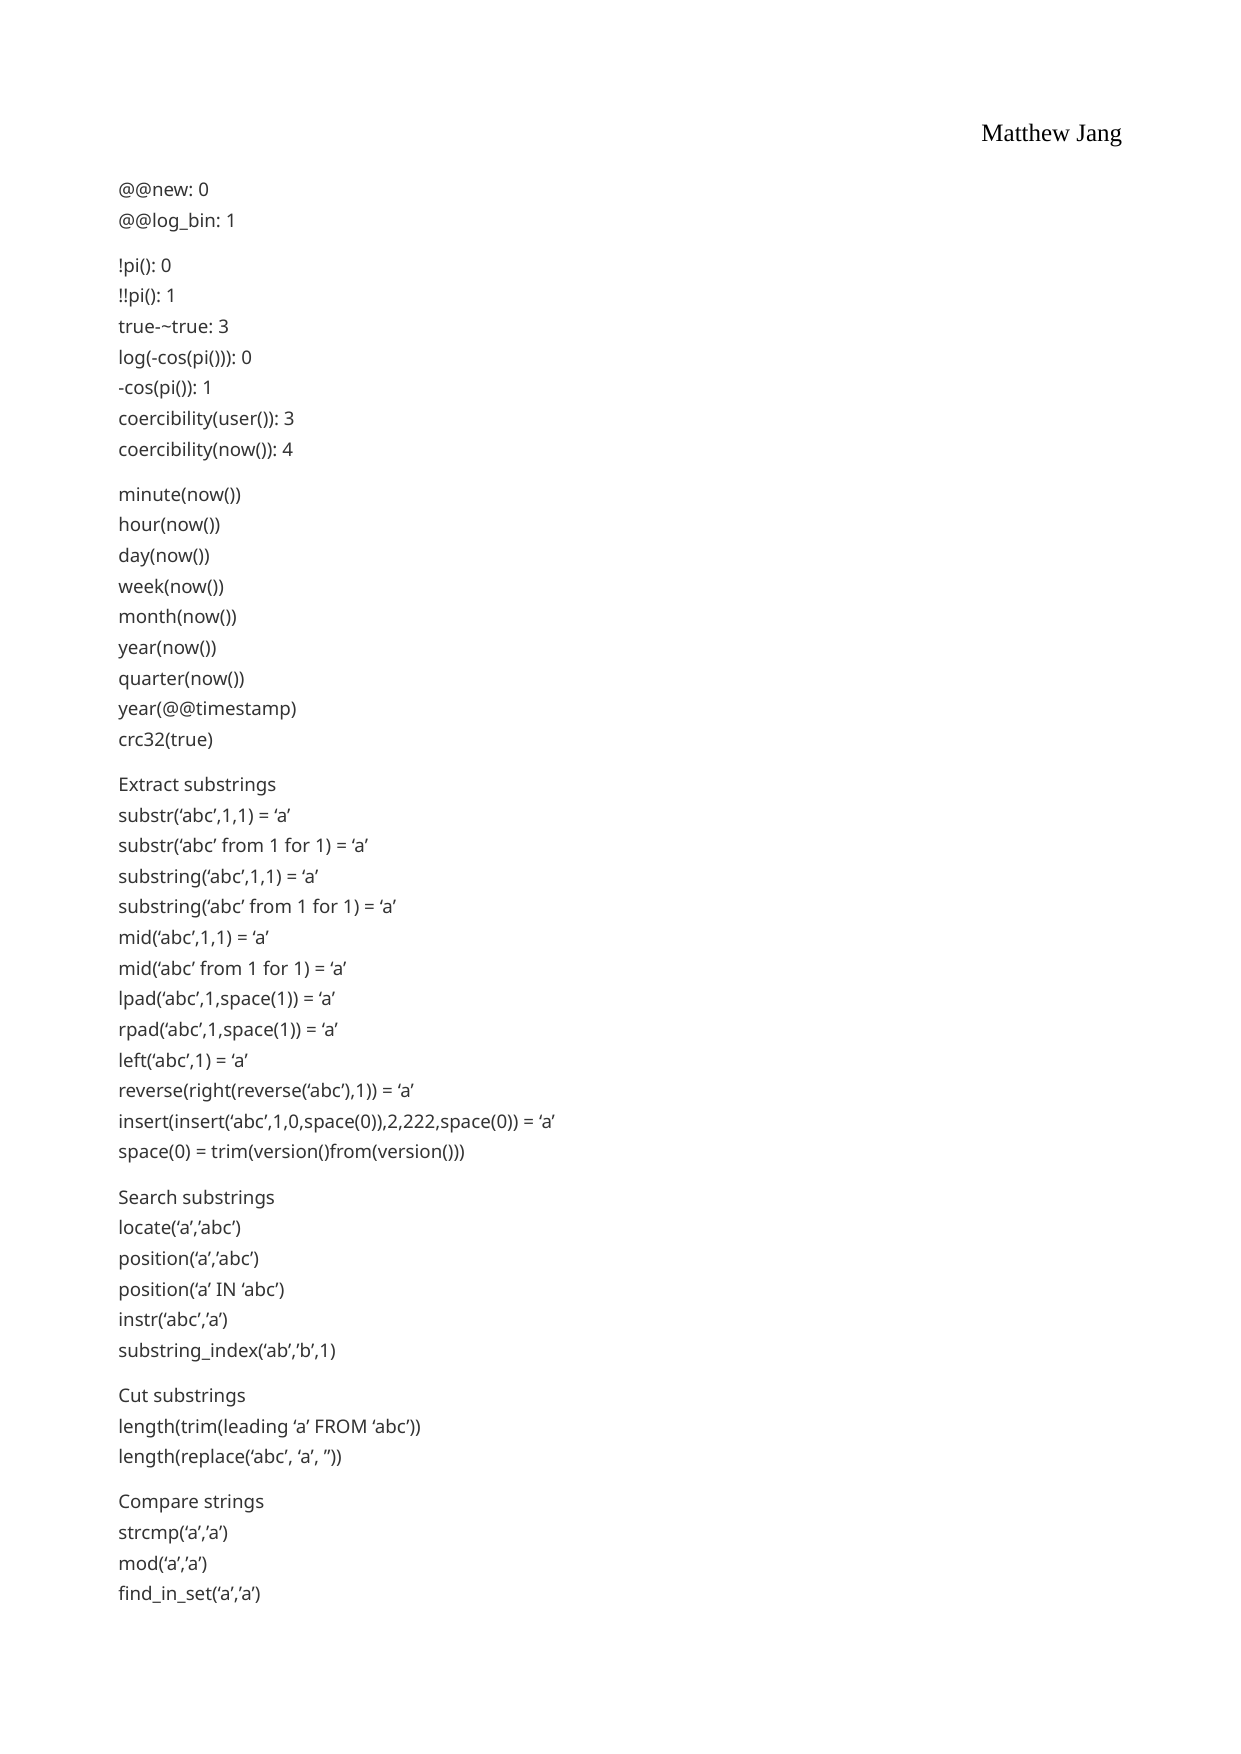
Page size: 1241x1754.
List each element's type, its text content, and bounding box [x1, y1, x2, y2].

text Compare strings strcmp(‘a’,’a’) mod(‘a’,’a’) find_in_set(‘a’,’a’) [118, 1489, 1122, 1606]
text Search substrings locate(‘a’,’abc’) position(‘a’,’abc’) position(‘a’ IN ‘abc’) instr(‘abc’,’a’) substring_index(‘ab’,’b’,1) [118, 1184, 1122, 1363]
text Extract substrings substr(‘abc’,1,1) = ‘a’ substr(‘abc’ from 1 for 1) = ‘a’ substring(‘abc’,1,1) = ‘a’ substring(‘abc’ from 1 for 1) = ‘a’ mid(‘abc’,1,1) = ‘a’ mid(‘abc’ from 1 for 1) = ‘a’ lpad(‘abc’,1,space(1)) = ‘a’ rpad(‘abc’,1,space(1)) = ‘a’ left(‘abc’,1) = ‘a’ reverse(right(reverse(‘abc’),1)) = ‘a’ insert(insert(‘abc’,1,0,space(0)),2,222,space(0)) = ‘a’ space(0) = trim(version()from(version())) [118, 771, 1122, 1164]
text minute(now()) hour(now()) day(now()) week(now()) month(now()) year(now()) quarter(now()) year(@@timestamp) crc32(true) [118, 481, 1122, 752]
text Cut substrings length(trim(leading ‘a’ FROM ‘abc’)) length(replace(‘abc’, ‘a’, ”)) [118, 1382, 1122, 1469]
text !pi(): 0 !!pi(): 1 true-~true: 3 log(-cos(pi())): 0 -cos(pi()): 1 coercibility(user()): 3 coercibility(now()): 4 [118, 252, 1122, 461]
text @@new: 0 @@log_bin: 1 [118, 176, 1122, 232]
